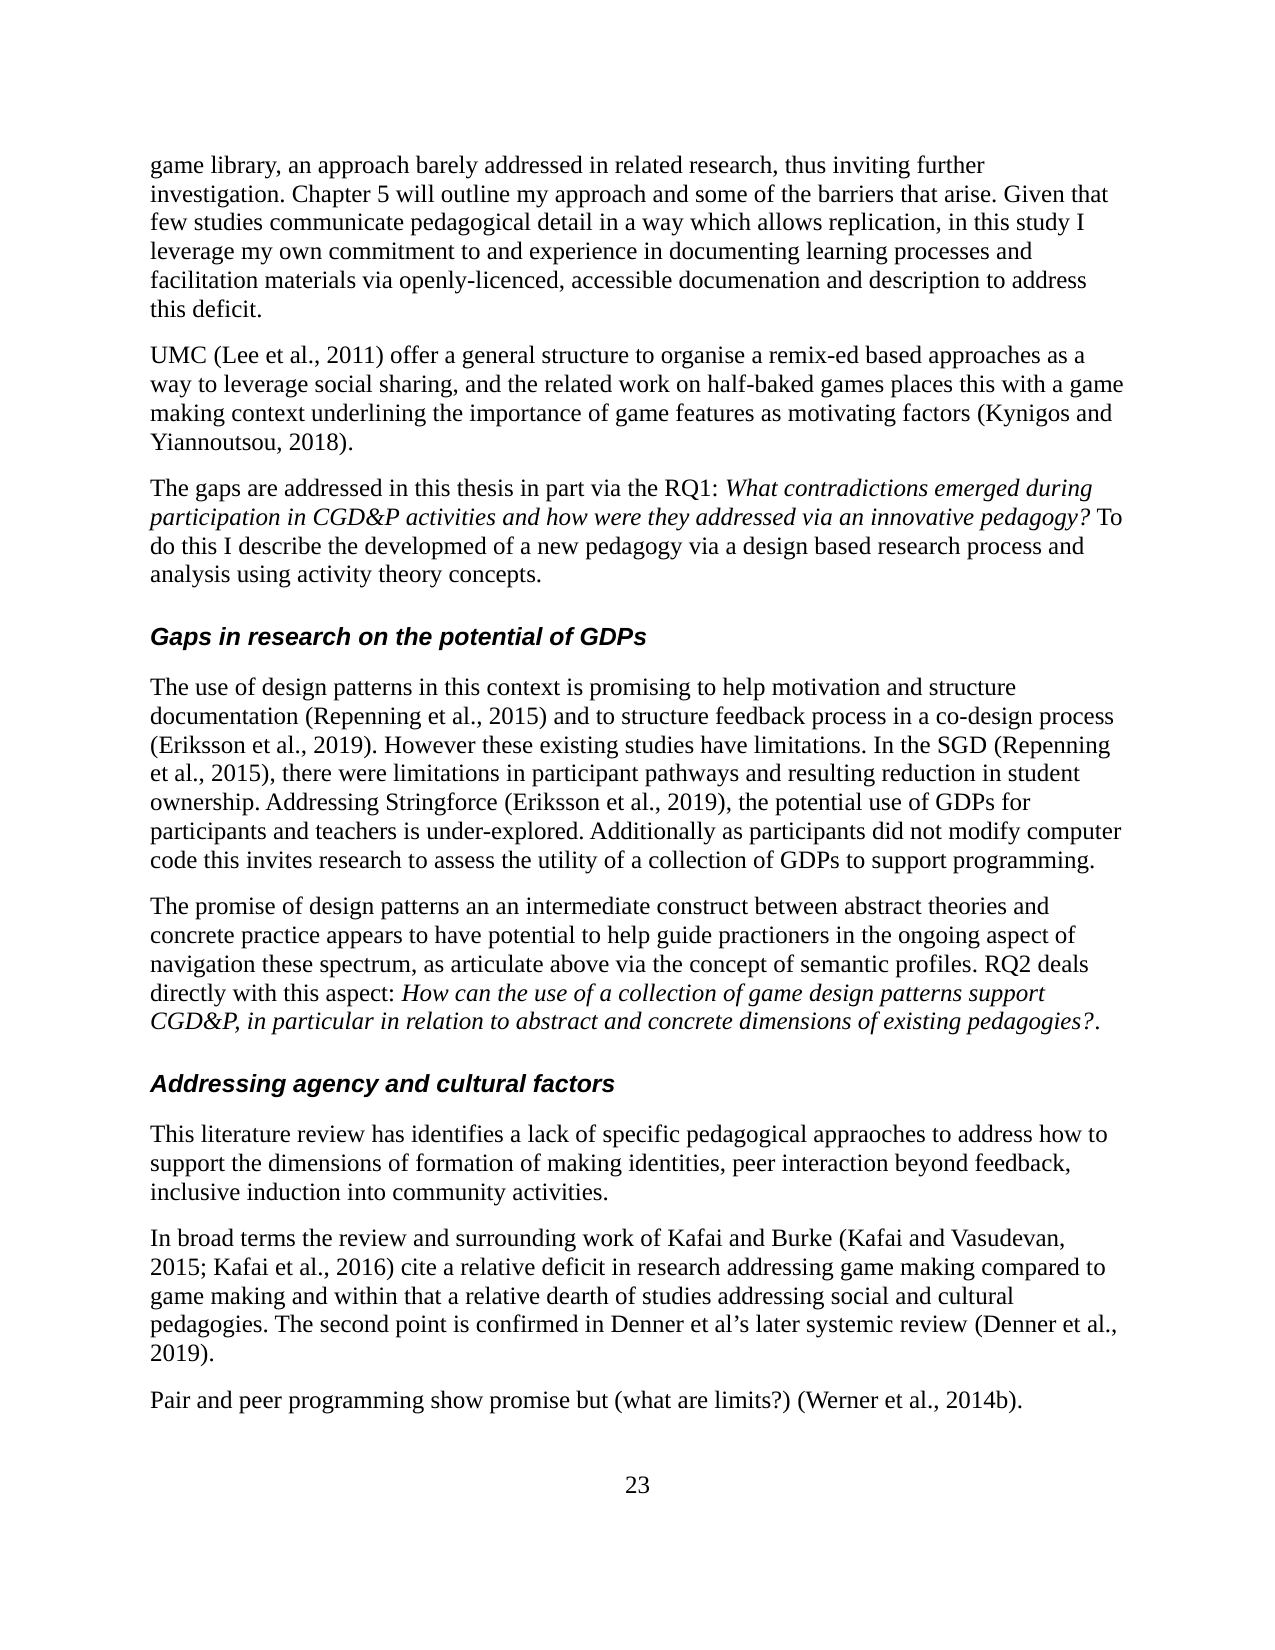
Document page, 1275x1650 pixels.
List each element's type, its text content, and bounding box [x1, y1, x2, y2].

text UMC (Lee et al., 2011) offer a general structure to organise a remix-ed based approaches as a way to leverage social sharing, and the related work on half-baked games places this with a game making context underlining the importance of game features as motivating factors (Kynigos and Yiannoutsou, 2018). [150, 340, 1125, 455]
text Pair and peer programming show promise but (what are limits?) (Werner et al., 2014b). [150, 1385, 1125, 1414]
text game library, an approach barely addressed in related research, thus inviting further investigation. Chapter 5 will outline my approach and some of the barriers that arise. Given that few studies communicate pedagogical detail in a way which allows replication, in this study I leverage my own commitment to and experience in documenting learning processes and facilitation materials via openly-licenced, accessible documenation and description to address this deficit. [150, 150, 1125, 322]
text The use of design patterns in this context is promising to help motivation and structure documentation (Repenning et al., 2015) and to structure feedback process in a co-design process (Eriksson et al., 2019). However these existing studies have limitations. In the SGD (Repenning et al., 2015), there were limitations in participant pathways and resulting reduction in student ownership. Addressing Stringforce (Eriksson et al., 2019), the potential use of GDPs for participants and teachers is under-explored. Additionally as participants did not modify computer code this invites research to assess the utility of a collection of GDPs to support programming. [150, 672, 1125, 873]
text In broad terms the review and surrounding work of Kafai and Burke (Kafai and Vasudevan, 2015; Kafai et al., 2016) cite a relative deficit in research addressing game making compared to game making and within that a relative dearth of studies addressing social and cultural pedagogies. The second point is confirmed in Denner et al’s later systemic review (Denner et al., 2019). [150, 1223, 1125, 1367]
text This literature review has identifies a lack of specific pedagogical appraoches to address how to support the dimensions of formation of making identities, peer interaction beyond feedback, inclusive induction into community activities. [150, 1119, 1125, 1205]
subtitle Gaps in research on the potential of GDPs [150, 622, 1125, 651]
subtitle Addressing agency and cultural factors [150, 1069, 1125, 1098]
text The gaps are addressed in this thesis in part via the RQ1: What contradictions emerged during participation in CGD&P activities and how were they addressed via an innovative pedagogy? To do this I describe the developmed of a new pedagogy via a design based research process and analysis using activity theory concepts. [150, 473, 1125, 588]
text The promise of design patterns an an intermediate construct between abstract theories and concrete practice appears to have potential to help guide practioners in the ongoing aspect of navigation these spectrum, as articulate above via the concept of semantic profiles. RQ2 deals directly with this aspect: How can the use of a collection of game design patterns support CGD&P, in particular in relation to abstract and concrete dimensions of existing pedagogies?. [150, 891, 1125, 1035]
